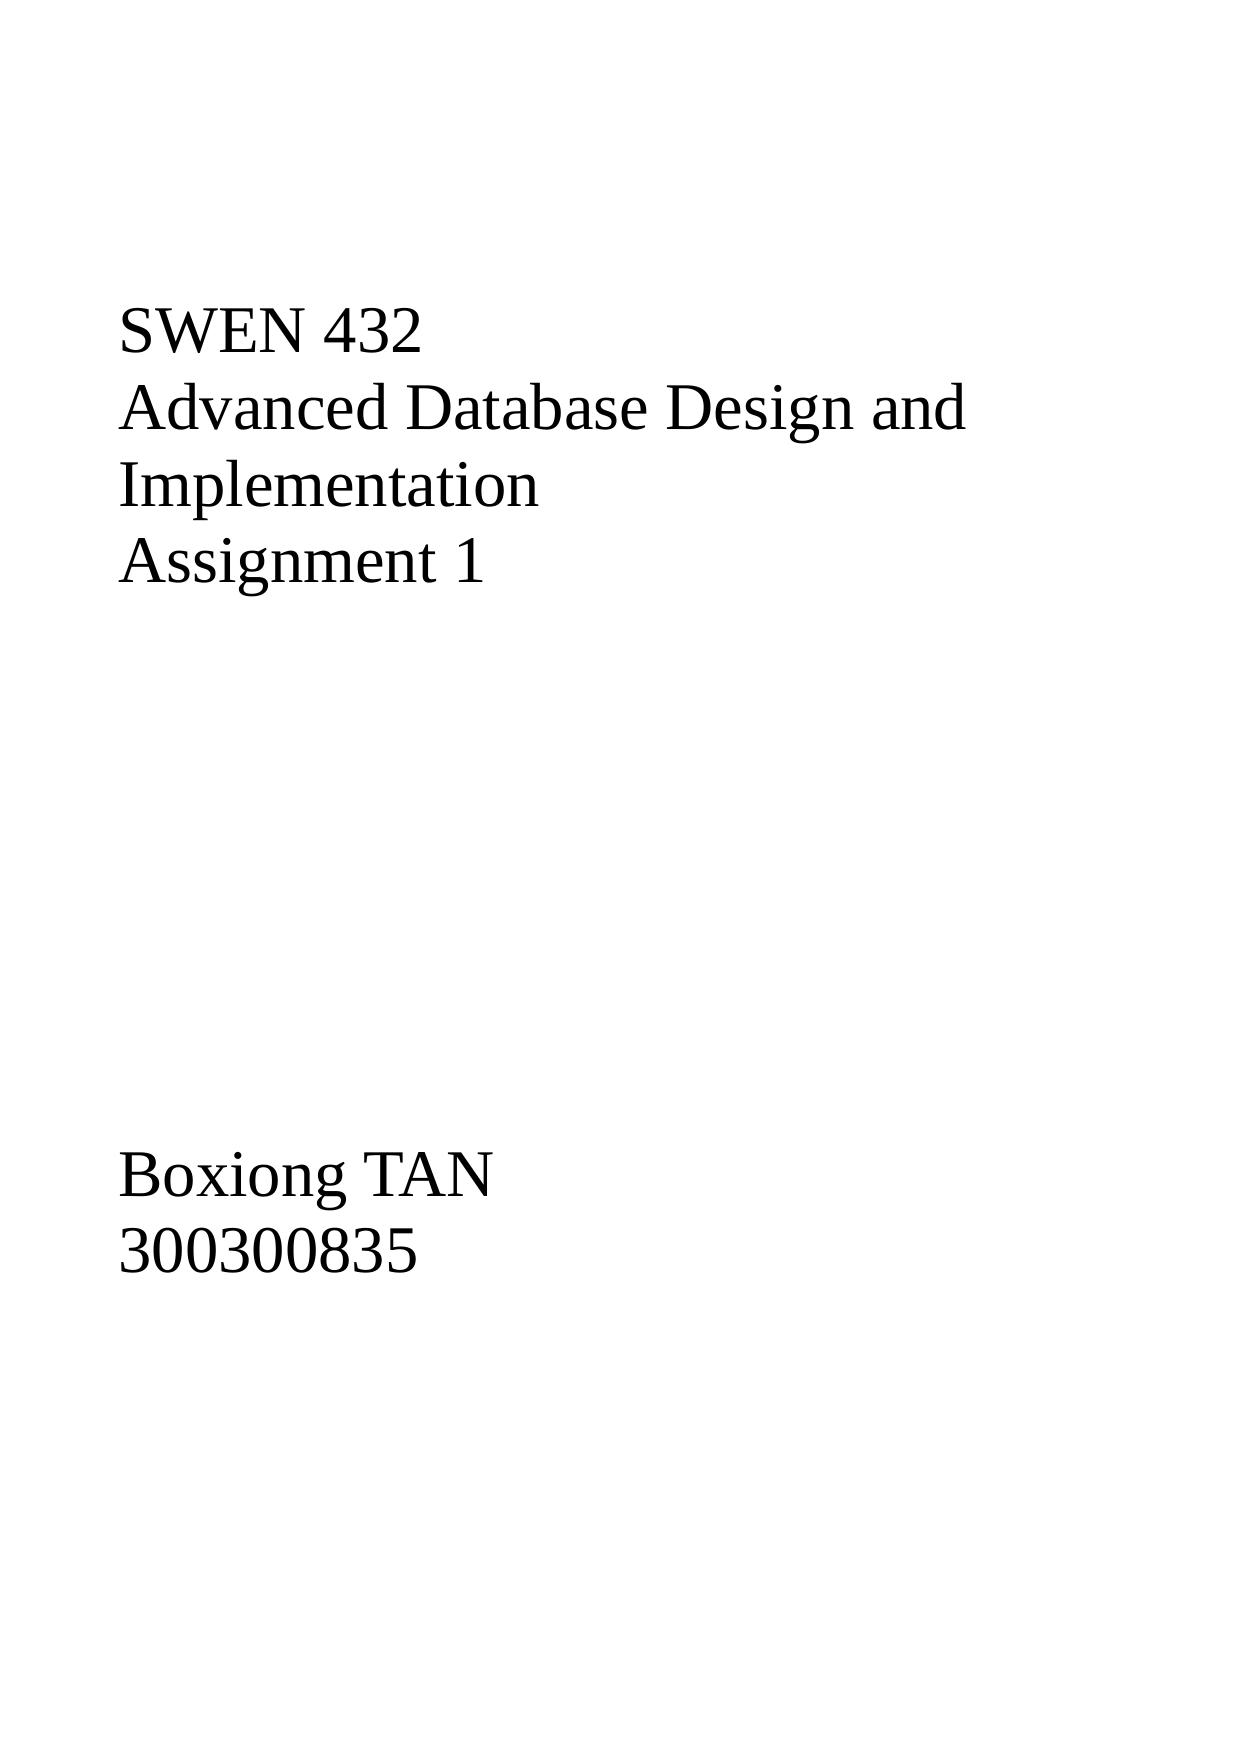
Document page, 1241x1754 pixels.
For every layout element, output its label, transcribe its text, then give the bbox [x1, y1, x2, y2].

text 300300835 [118, 1211, 1122, 1287]
text Assignment 1 [118, 521, 1122, 597]
text SWEN 432 [118, 291, 1122, 367]
text Boxiong TAN [118, 1134, 1122, 1211]
text Advanced Database Design and Implementation [118, 367, 1122, 521]
